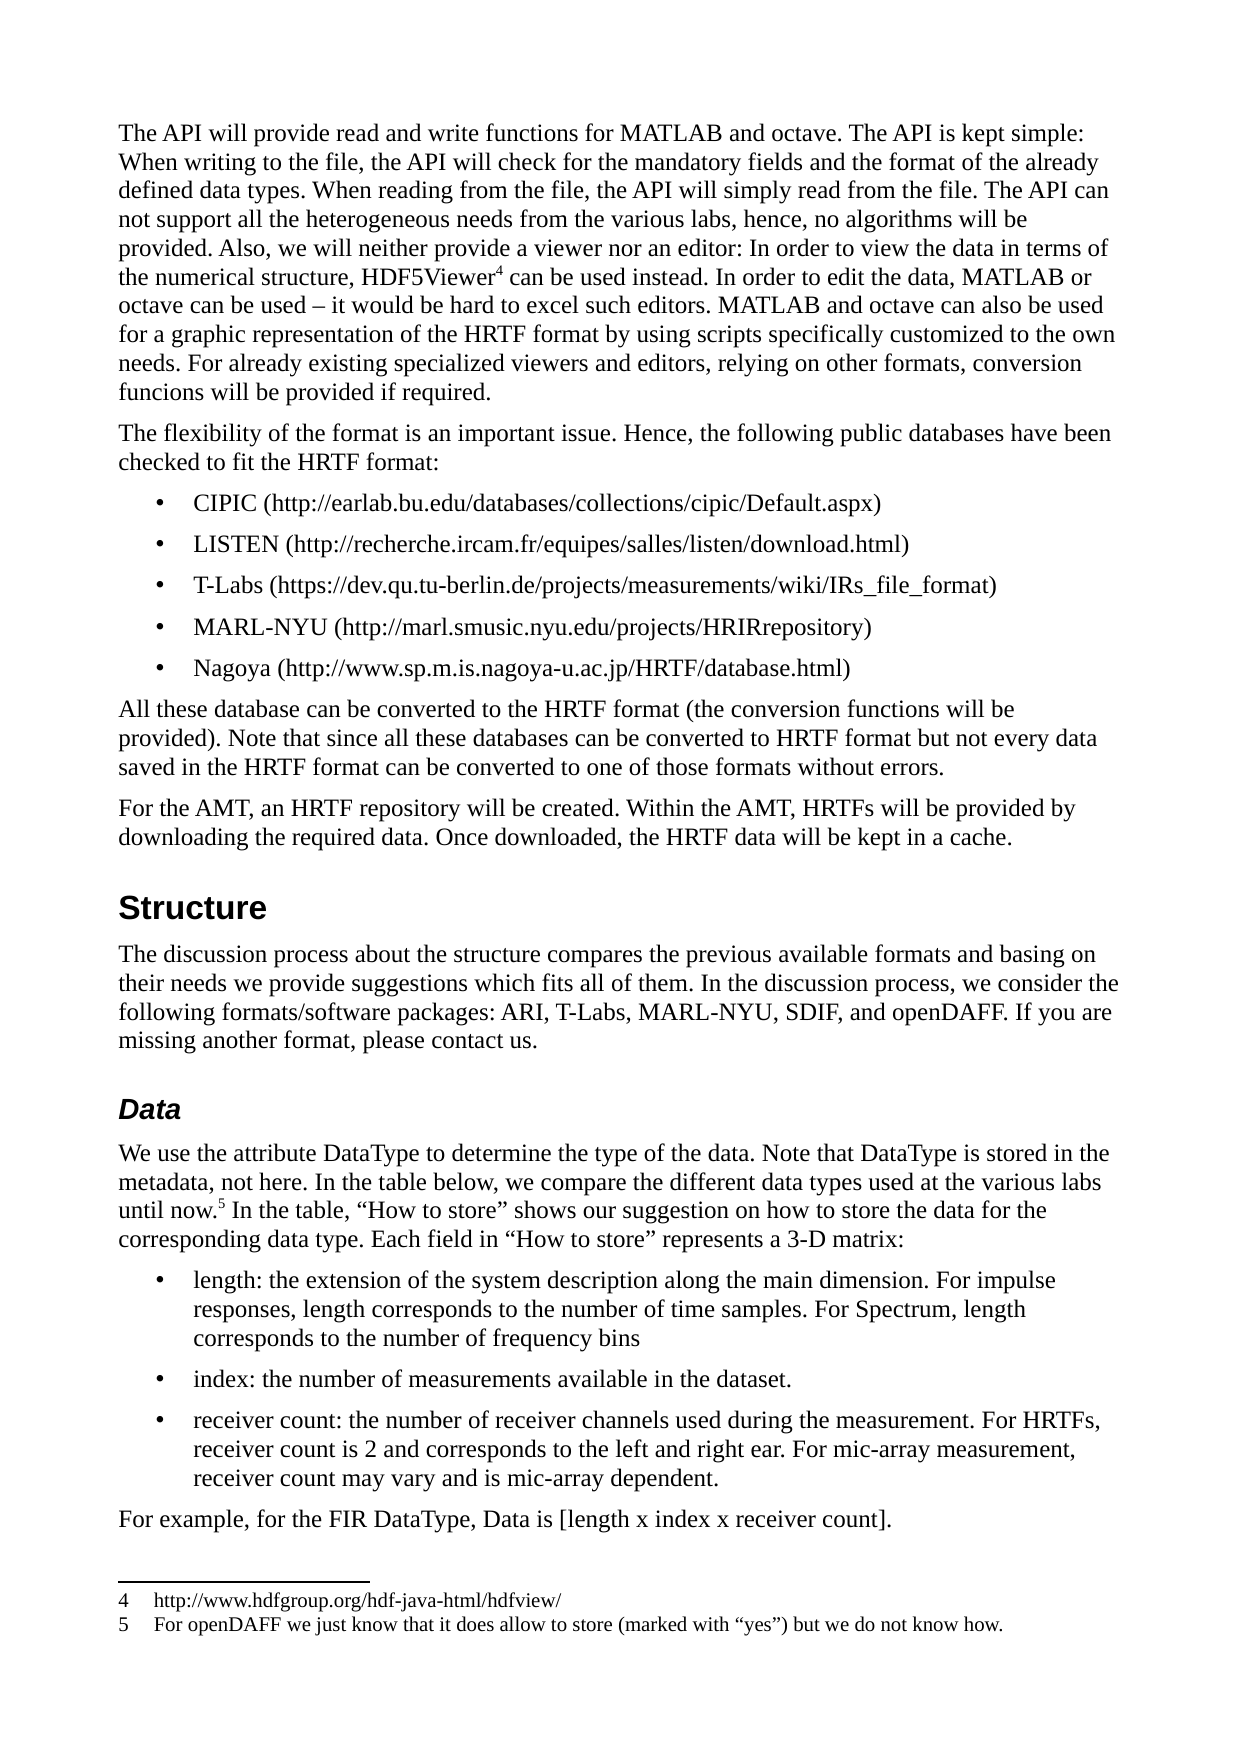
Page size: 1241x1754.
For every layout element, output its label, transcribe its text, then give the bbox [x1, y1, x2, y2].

text For openDAFF we just know that it does allow to store (marked with “yes”) but we do not know how. [118, 1612, 1122, 1636]
text All these database can be converted to the HRTF format (the conversion functions will be provided). Note that since all these databases can be converted to HRTF format but not every data saved in the HRTF format can be converted to one of those formats without errors. [118, 694, 1122, 781]
subtitle Structure [118, 888, 1122, 927]
text The discussion process about the structure compares the previous available formats and basing on their needs we provide suggestions which fits all of them. In the discussion process, we consider the following formats/software packages: ARI, T-Labs, MARL-NYU, SDIF, and openDAFF. If you are missing another format, please contact us. [118, 939, 1122, 1054]
list Nagoya (http://www.sp.m.is.nagoya-u.ac.jp/HRTF/database.html) [156, 653, 1122, 682]
list CIPIC (http://earlab.bu.edu/databases/collections/cipic/Default.aspx) [156, 488, 1122, 517]
list T-Labs (https://dev.qu.tu-berlin.de/projects/measurements/wiki/IRs_file_format) [156, 571, 1122, 599]
list index: the number of measurements available in the dataset. [156, 1364, 1122, 1393]
text The flexibility of the format is an important issue. Hence, the following public databases have been checked to fit the HRTF format: [118, 418, 1122, 476]
list receiver count: the number of receiver channels used during the measurement. For HRTFs, receiver count is 2 and corresponds to the left and right ear. For mic-array measurement, receiver count may vary and is mic-array dependent. [156, 1405, 1122, 1492]
text The API will provide read and write functions for MATLAB and octave. The API is kept simple: When writing to the file, the API will check for the mandatory fields and the format of the already defined data types. When reading from the file, the API will simply read from the file. The API can not support all the heterogeneous needs from the various labs, hence, no algorithms will be provided. Also, we will neither provide a viewer nor an editor: In order to view the data in terms of the numerical structure, HDF5Viewer can be used instead. In order to edit the data, MATLAB or octave can be used – it would be hard to excel such editors. MATLAB and octave can also be used for a graphic representation of the HRTF format by using scripts specifically customized to the own needs. For already existing specialized viewers and editors, relying on other formats, conversion funcions will be provided if required. [118, 118, 1122, 406]
text For the AMT, an HRTF repository will be created. Within the AMT, HRTFs will be provided by downloading the required data. Once downloaded, the HRTF data will be kept in a cache. [118, 793, 1122, 851]
text http://www.hdfgroup.org/hdf-java-html/hdfview/ [118, 1588, 1122, 1612]
list MARL-NYU (http://marl.smusic.nyu.edu/projects/HRIRrepository) [156, 612, 1122, 641]
subtitle Data [118, 1092, 1122, 1125]
list LISTEN (http://recherche.ircam.fr/equipes/salles/listen/download.html) [156, 529, 1122, 558]
text We use the attribute DataType to determine the type of the data. Note that DataType is stored in the metadata, not here. In the table below, we compare the different data types used at the various labs until now. In the table, “How to store” shows our suggestion on how to store the data for the corresponding data type. Each field in “How to store” represents a 3-D matrix: [118, 1138, 1122, 1253]
list length: the extension of the system description along the main dimension. For impulse responses, length corresponds to the number of time samples. For Spectrum, length corresponds to the number of frequency bins [156, 1265, 1122, 1352]
text For example, for the FIR DataType, Data is [length x index x receiver count]. [118, 1504, 1122, 1533]
